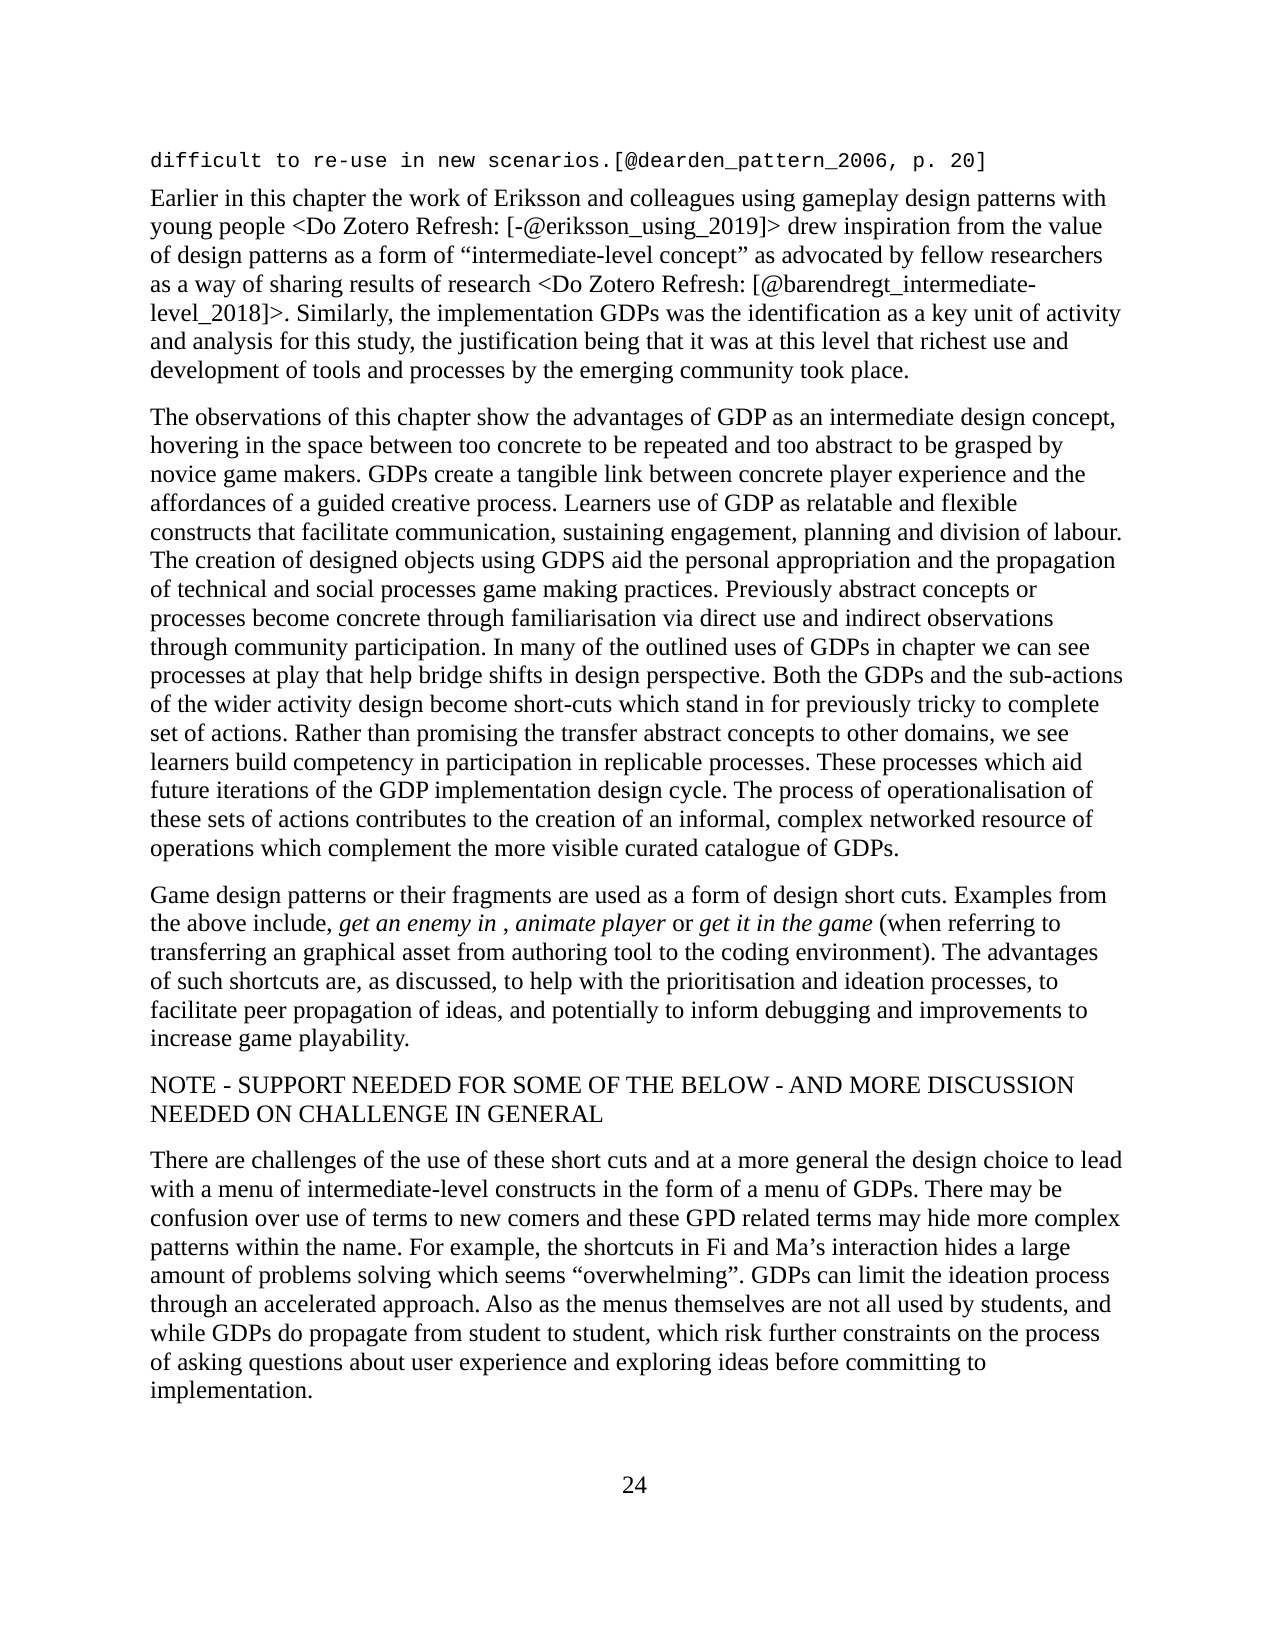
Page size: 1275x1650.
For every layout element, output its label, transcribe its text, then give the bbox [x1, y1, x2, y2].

text Earlier in this chapter the work of Eriksson and colleagues using gameplay design patterns with young people <Do Zotero Refresh: [-@eriksson_using_2019]> drew inspiration from the value of design patterns as a form of “intermediate-level concept” as advocated by fellow researchers as a way of sharing results of research <Do Zotero Refresh: [@barendregt_intermediate-level_2018]>. Similarly, the implementation GDPs was the identification as a key unit of activity and analysis for this study, the justification being that it was at this level that richest use and development of tools and processes by the emerging community took place. [150, 183, 1125, 384]
text NOTE - SUPPORT NEEDED FOR SOME OF THE BELOW - AND MORE DISCUSSION NEEDED ON CHALLENGE IN GENERAL [150, 1070, 1125, 1128]
text There are challenges of the use of these short cuts and at a more general the design choice to lead with a menu of intermediate-level constructs in the form of a menu of GDPs. There may be confusion over use of terms to new comers and these GPD related terms may hide more complex patterns within the name. For example, the shortcuts in Fi and Ma’s interaction hides a large amount of problems solving which seems “overwhelming”. GDPs can limit the ideation process through an accelerated approach. Also as the menus themselves are not all used by students, and while GDPs do propagate from student to student, which risk further constraints on the process of asking questions about user experience and exploring ideas before committing to implementation. [150, 1146, 1125, 1404]
text difficult to re-use in new scenarios.[@dearden_pattern_2006, p. 20] [150, 150, 1125, 174]
text The observations of this chapter show the advantages of GDP as an intermediate design concept, hovering in the space between too concrete to be repeated and too abstract to be grasped by novice game makers. GDPs create a tangible link between concrete player experience and the affordances of a guided creative process. Learners use of GDP as relatable and flexible constructs that facilitate communication, sustaining engagement, planning and division of labour. The creation of designed objects using GDPS aid the personal appropriation and the propagation of technical and social processes game making practices. Previously abstract concepts or processes become concrete through familiarisation via direct use and indirect observations through community participation. In many of the outlined uses of GDPs in chapter we can see processes at play that help bridge shifts in design perspective. Both the GDPs and the sub-actions of the wider activity design become short-cuts which stand in for previously tricky to complete set of actions. Rather than promising the transfer abstract concepts to other domains, we see learners build competency in participation in replicable processes. These processes which aid future iterations of the GDP implementation design cycle. The process of operationalisation of these sets of actions contributes to the creation of an informal, complex networked resource of operations which complement the more visible curated catalogue of GDPs. [150, 402, 1125, 862]
text Game design patterns or their fragments are used as a form of design short cuts. Examples from the above include, get an enemy in , animate player or get it in the game (when referring to transferring an graphical asset from authoring tool to the coding environment). The advantages of such shortcuts are, as discussed, to help with the prioritisation and ideation processes, to facilitate peer propagation of ideas, and potentially to inform debugging and improvements to increase game playability. [150, 880, 1125, 1052]
